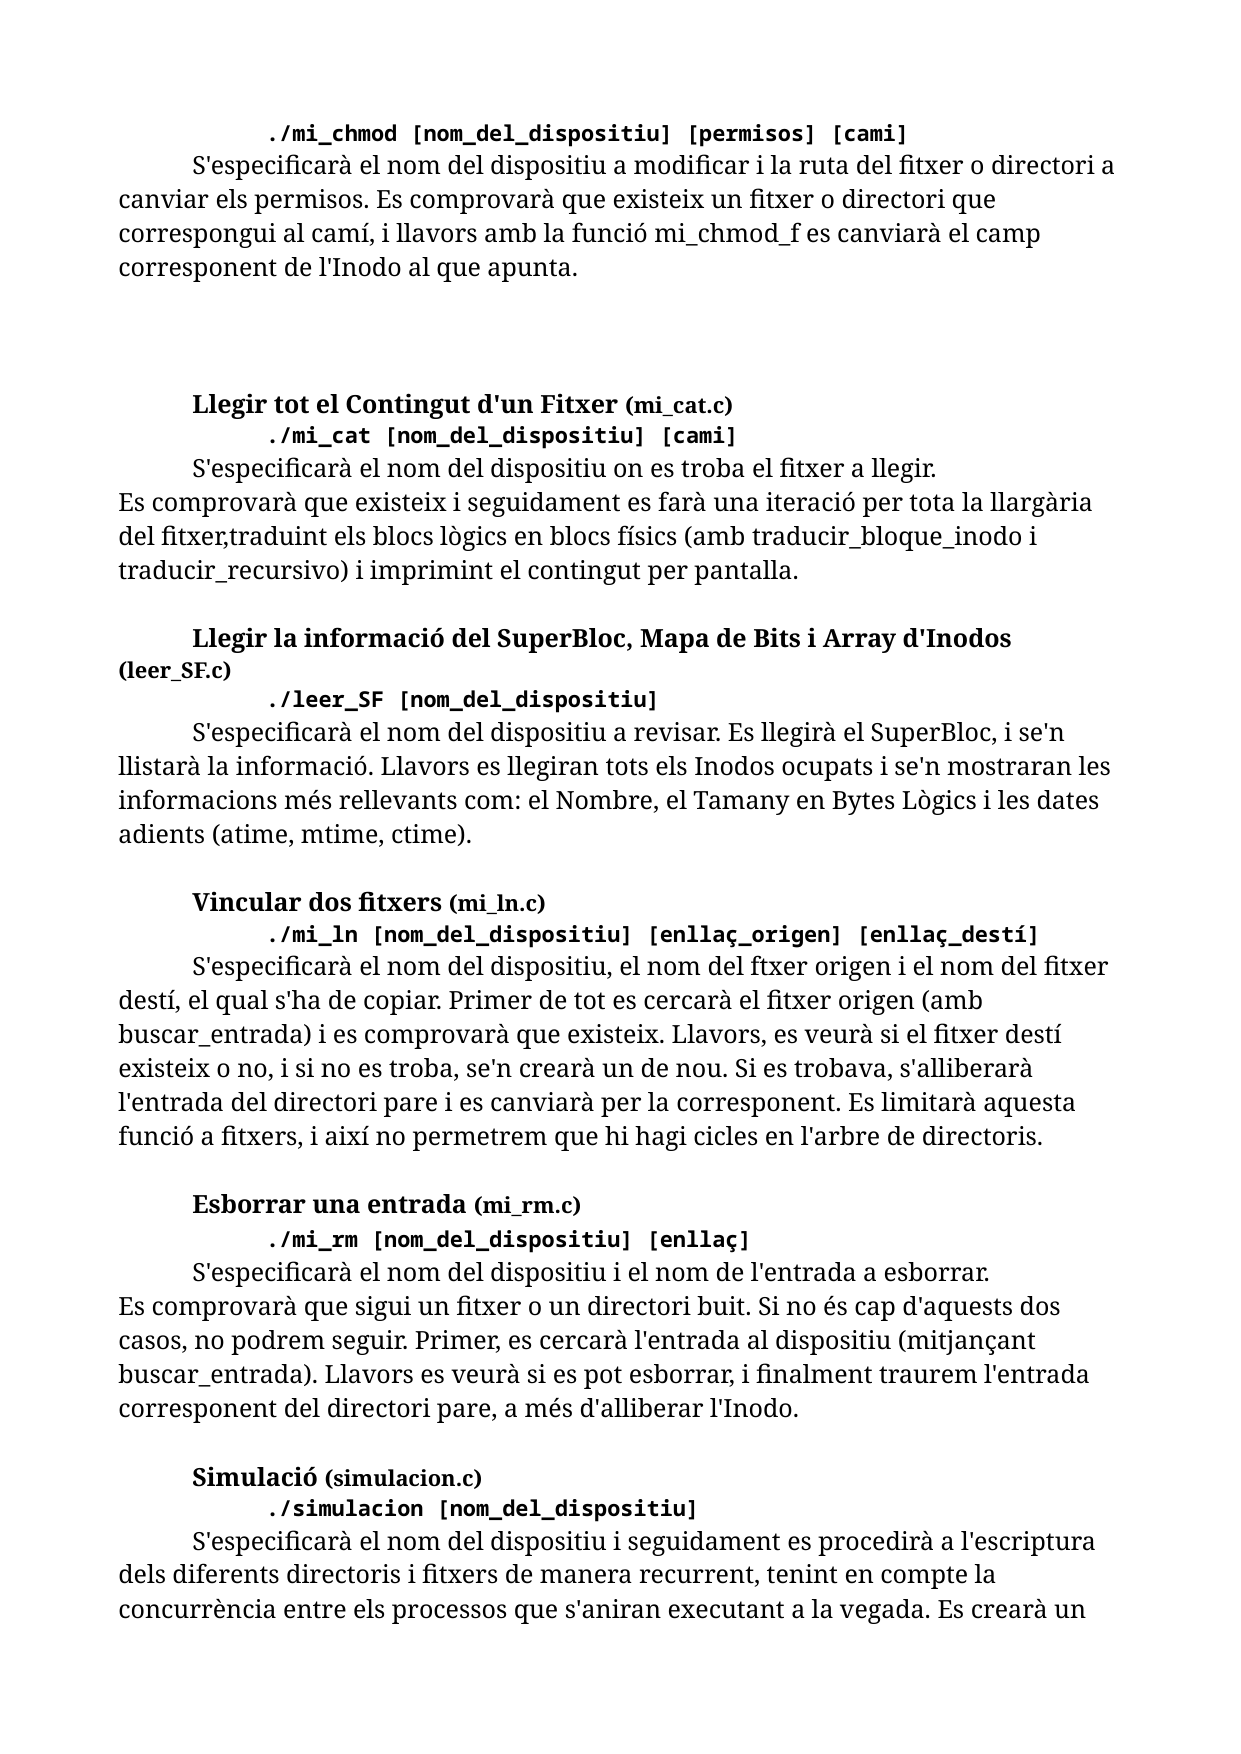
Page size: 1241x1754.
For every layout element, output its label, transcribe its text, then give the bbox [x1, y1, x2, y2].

text ./leer_SF [nom_del_dispositiu] [118, 684, 1122, 714]
text S'especificarà el nom del dispositiu on es troba el fitxer a llegir. [118, 450, 1122, 484]
text Es comprovarà que existeix i seguidament es farà una iteració per tota la llargària del fitxer,traduint els blocs lògics en blocs físics (amb traducir_bloque_inodo i traducir_recursivo) i imprimint el contingut per pantalla. [118, 484, 1122, 586]
text S'especificarà el nom del dispositiu, el nom del ftxer origen i el nom del fitxer destí, el qual s'ha de copiar. Primer de tot es cercarà el fitxer origen (amb buscar_entrada) i es comprovarà que existeix. Llavors, es veurà si el fitxer destí existeix o no, i si no es troba, se'n crearà un de nou. Si es trobava, s'alliberarà l'entrada del directori pare i es canviarà per la corresponent. Es limitarà aquesta funció a fitxers, i així no permetrem que hi hagi cicles en l'arbre de directoris. [118, 948, 1122, 1153]
text Llegir la informació del SuperBloc, Mapa de Bits i Array d'Inodos (leer_SF.c) [118, 621, 1122, 684]
text ./mi_rm [nom_del_dispositiu] [enllaç] [118, 1221, 1122, 1255]
text S'especificarà el nom del dispositiu i seguidament es procedirà a l'escriptura dels diferents directoris i fitxers de manera recurrent, tenint en compte la concurrència entre els processos que s'aniran executant a la vegada. Es crearà un [118, 1523, 1122, 1625]
text Vincular dos fitxers (mi_ln.c) [118, 884, 1122, 918]
text ./mi_cat [nom_del_dispositiu] [cami] [118, 420, 1122, 450]
text S'especificarà el nom del dispositiu i el nom de l'entrada a esborrar. [118, 1255, 1122, 1289]
text ./mi_ln [nom_del_dispositiu] [enllaç_origen] [enllaç_destí] [118, 918, 1122, 948]
text ./simulacion [nom_del_dispositiu] [118, 1493, 1122, 1523]
text Esborrar una entrada (mi_rm.c) [118, 1187, 1122, 1221]
text S'especificarà el nom del dispositiu a modificar i la ruta del fitxer o directori a canviar els permisos. Es comprovarà que existeix un fitxer o directori que correspongui al camí, i llavors amb la funció mi_chmod_f es canviarà el camp corresponent de l'Inodo al que apunta. [118, 148, 1122, 284]
text S'especificarà el nom del dispositiu a revisar. Es llegirà el SuperBloc, i se'n llistarà la informació. Llavors es llegiran tots els Inodos ocupats i se'n mostraran les informacions més rellevants com: el Nombre, el Tamany en Bytes Lògics i les dates adients (atime, mtime, ctime). [118, 714, 1122, 850]
text Es comprovarà que sigui un fitxer o un directori buit. Si no és cap d'aquests dos casos, no podrem seguir. Primer, es cercarà l'entrada al dispositiu (mitjançant buscar_entrada). Llavors es veurà si es pot esborrar, i finalment traurem l'entrada corresponent del directori pare, a més d'alliberar l'Inodo. [118, 1289, 1122, 1425]
text Llegir tot el Contingut d'un Fitxer (mi_cat.c) [118, 386, 1122, 420]
text Simulació (simulacion.c) [118, 1459, 1122, 1493]
text ./mi_chmod [nom_del_dispositiu] [permisos] [cami] [118, 118, 1122, 148]
